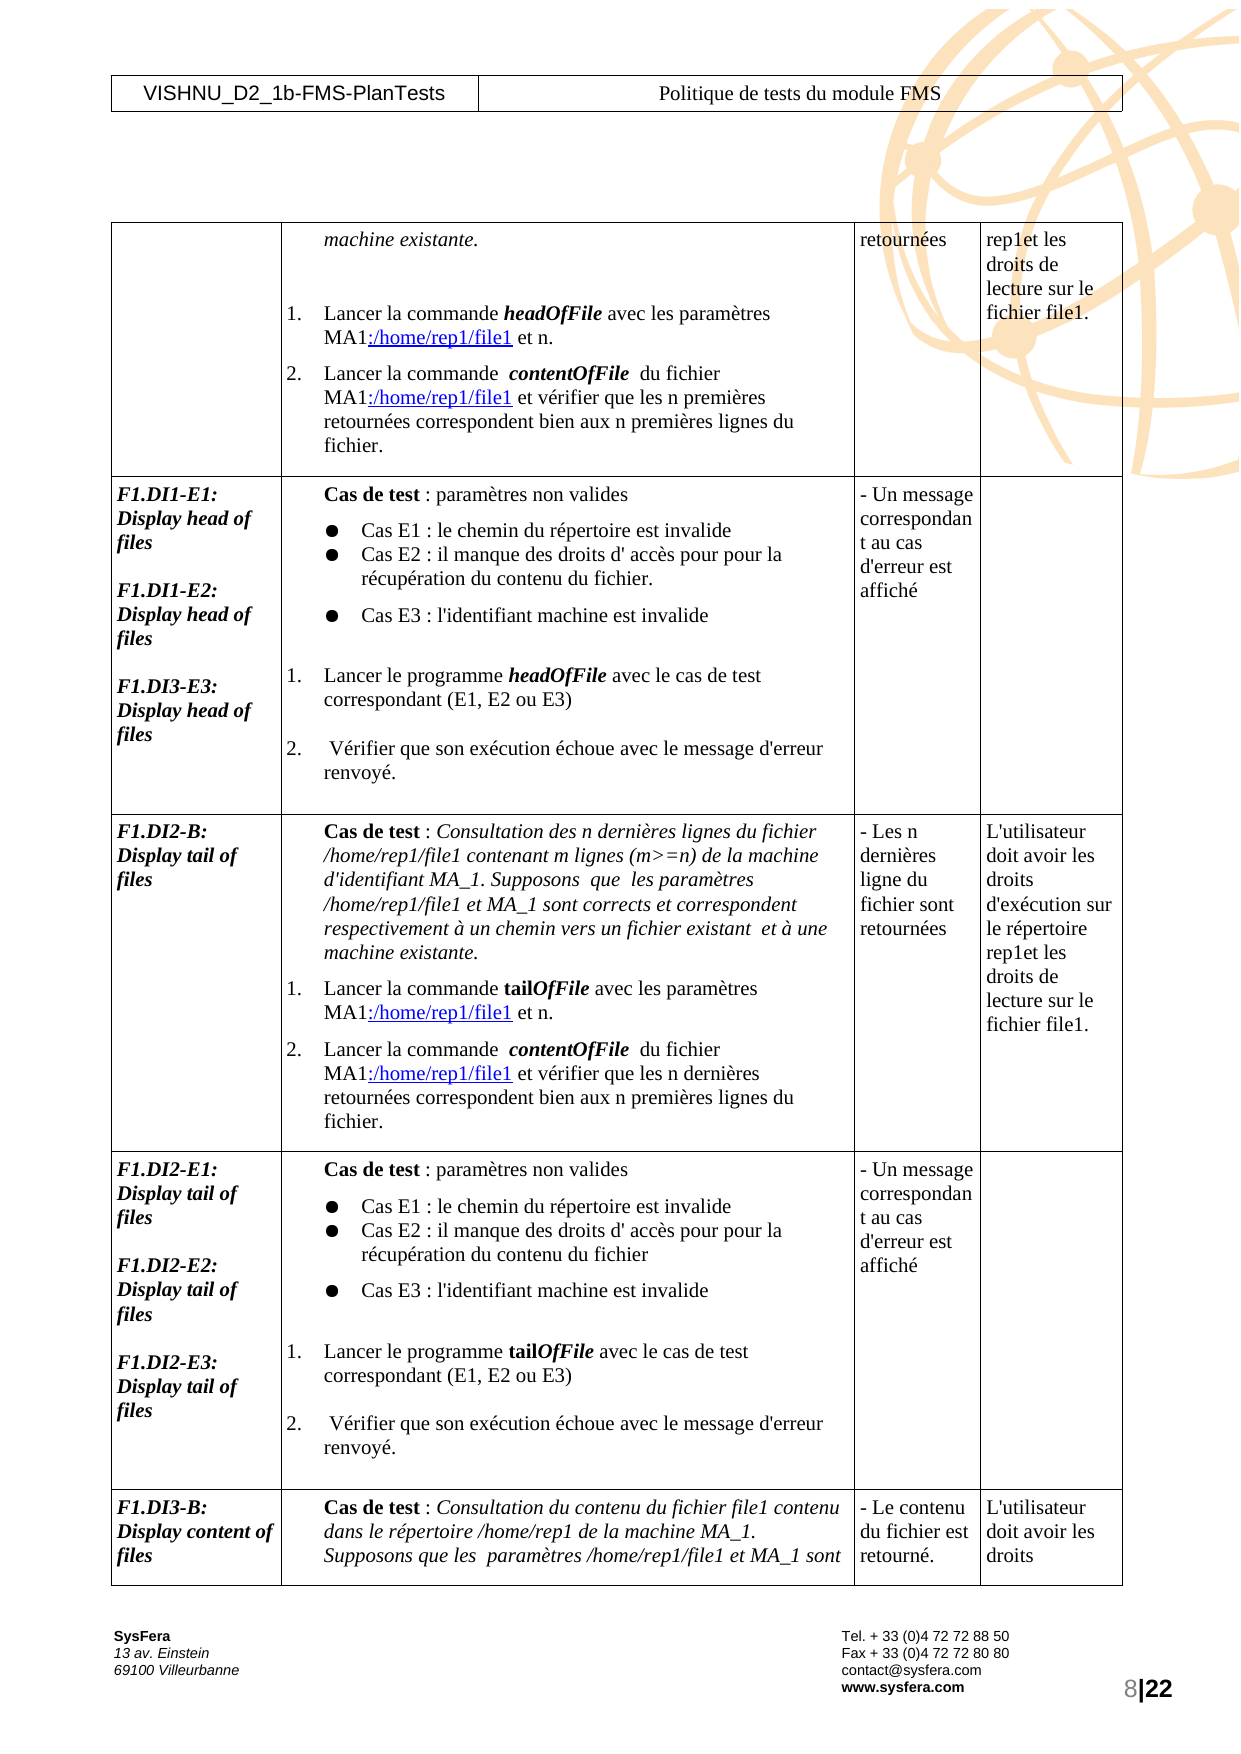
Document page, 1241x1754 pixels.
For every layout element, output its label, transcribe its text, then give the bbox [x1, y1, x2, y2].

table_cell Cas de test : Consultation des n dernières lignes du fichier /home/rep1/file1 contenant m lignes (m>=n) de la machine d'identifiant MA_1. Supposons que les paramètres /home/rep1/file1 et MA_1 sont corrects et correspondent respectivement à un chemin vers un fichier existant et à une machine existante. Lancer la commande tailOfFile avec les paramètres MA1:/home/rep1/file1 et n. Lancer la commande contentOfFile du fichier MA1:/home/rep1/file1 et vérifier que les n dernières retournées correspondent bien aux n premières lignes du fichier. [282, 815, 854, 1151]
table_cell F1.DI3-B: Display content of files [112, 1490, 281, 1585]
table_cell - Un message correspondant au cas d'erreur est affiché [855, 481, 980, 813]
table_cell - Les n dernières ligne du fichier sont retournées [855, 815, 980, 1151]
picture [981, 223, 1122, 476]
table_cell - Un message correspondant au cas d'erreur est affiché [855, 1152, 980, 1489]
table_cell Cas de test : paramètres non valides Cas E1 : le chemin du répertoire est invalide Cas E2 : il manque des droits d' accès pour pour la récupération du contenu du fichier Cas E3 : l'identifiant machine est invalide Lancer le programme tailOfFile avec le cas de test correspondant (E1, E2 ou E3) Vérifier que son exécution échoue avec le message d'erreur renvoyé. [282, 1152, 854, 1489]
table_cell Cas de test : Consultation du contenu du fichier file1 contenu dans le répertoire /home/rep1 de la machine MA_1. Supposons que les paramètres /home/rep1/file1 et MA_1 sont corrects et correspondent respectivement à un chemin vers un fichier existant et à une machine existante. Lancer la commande contentOfFile avec les paramètres MA1:/home/rep1/file1 Lancer la commande scp sur la machine MA_1 pour récupérer le fichier file1 et vérifier que son contenu correspond à celui retourné par la commande contentOfFile [282, 1490, 854, 1585]
table_cell L'utilisateur doit avoir les droits d'exécution sur le répertoire rep1et les droits de lecture sur le fichier file1. [981, 815, 1122, 1151]
table_cell L'utilisateur doit avoir les droits d'exécution sur le répertoire rep1et les droits de lecture sur le fichier file1. [981, 1490, 1122, 1585]
table_cell [981, 1152, 1122, 1489]
table_cell - Le contenu du fichier est retourné. [855, 1490, 980, 1585]
table_cell Cas de test : paramètres non valides Cas E1 : le chemin du répertoire est invalide Cas E2 : il manque des droits d' accès pour pour la récupération du contenu du fichier. Cas E3 : l'identifiant machine est invalide Lancer le programme headOfFile avec le cas de test correspondant (E1, E2 ou E3) Vérifier que son exécution échoue avec le message d'erreur renvoyé. [282, 481, 854, 813]
table_cell F1.DI2-E1: Display tail of files F1.DI2-E2: Display tail of files F1.DI2-E3: Display tail of files [112, 1152, 281, 1489]
picture [855, 223, 980, 476]
picture [112, 223, 281, 476]
picture [1, 9, 1239, 479]
table_cell F1.DI2-B: Display tail of files [112, 815, 281, 1151]
table_cell F1.DI1-E1: Display head of files F1.DI1-E2: Display head of files F1.DI3-E3: Display head of files [112, 481, 281, 813]
picture [282, 223, 854, 476]
table_cell [981, 481, 1122, 813]
